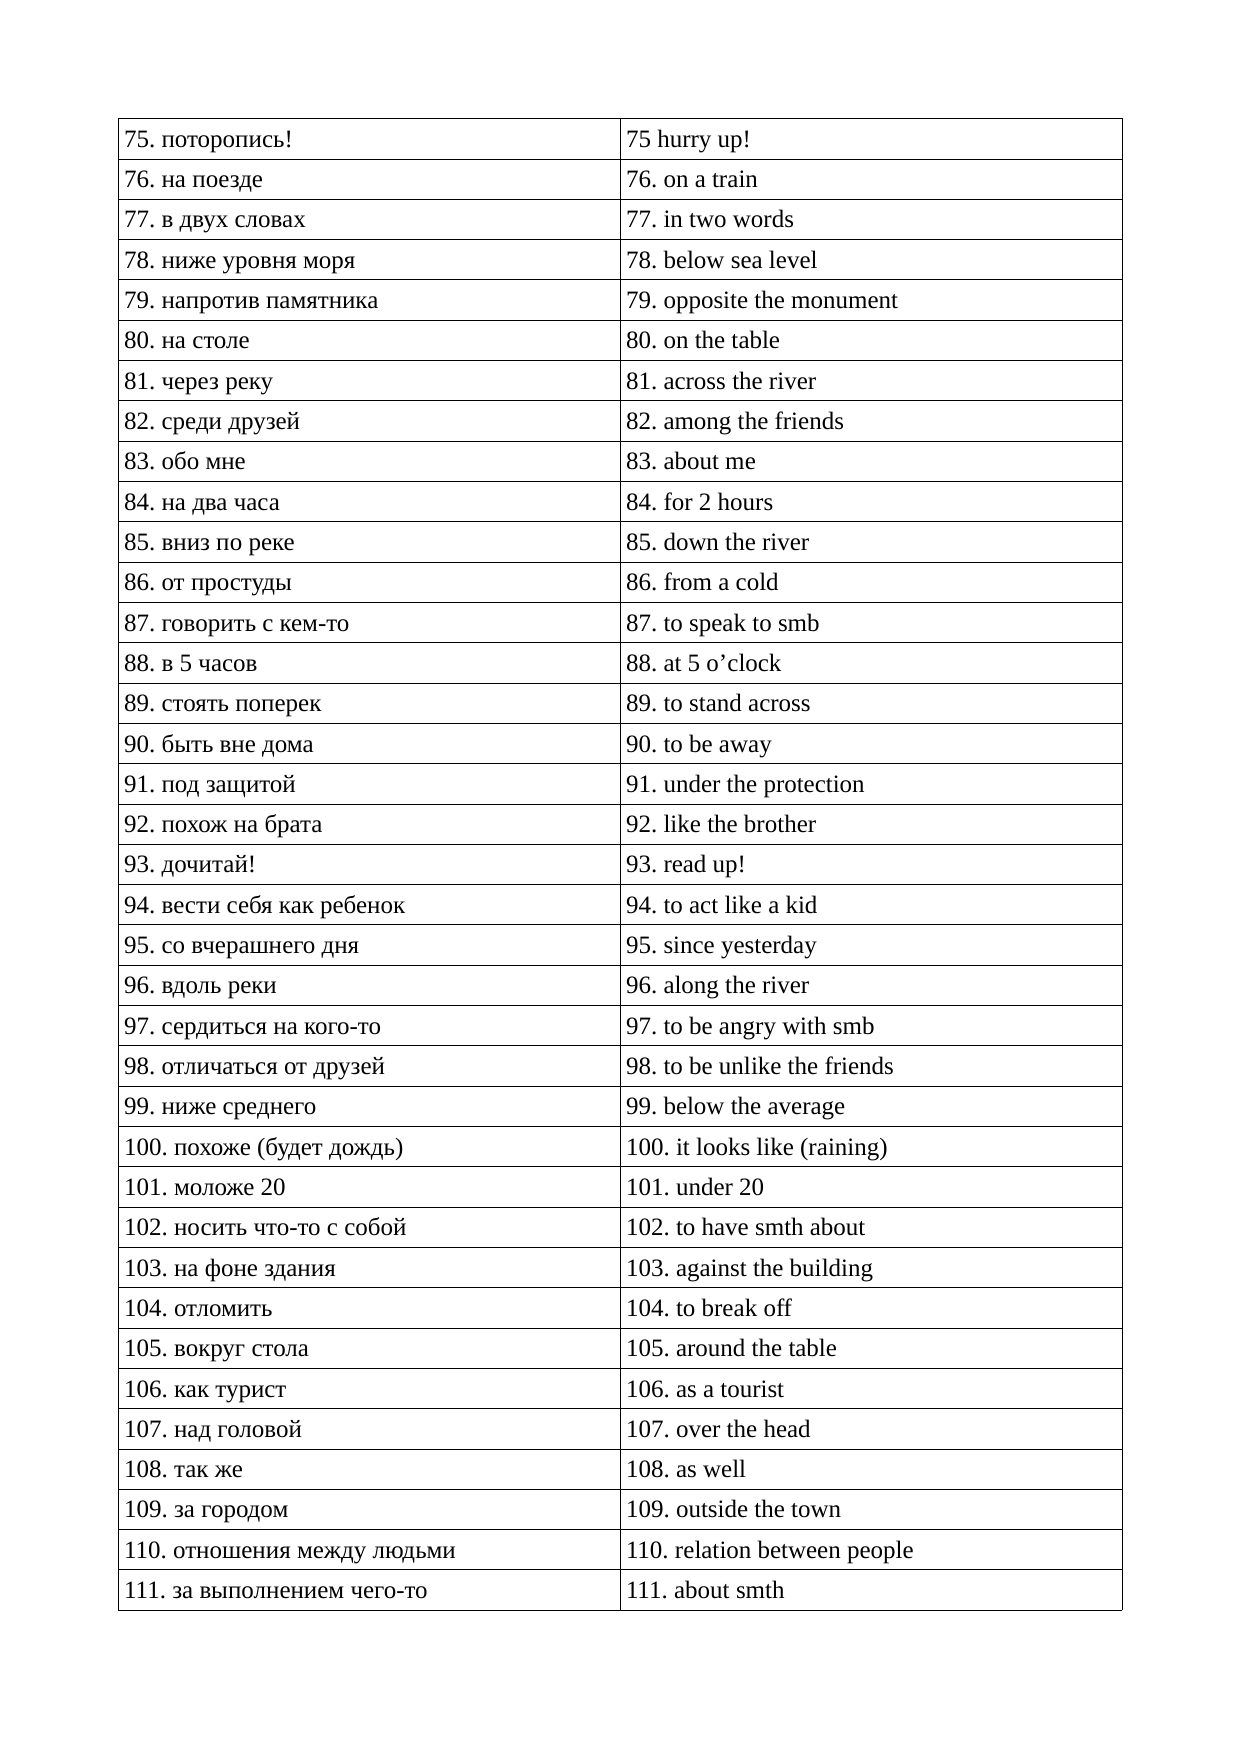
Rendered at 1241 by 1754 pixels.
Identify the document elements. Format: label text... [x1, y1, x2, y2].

table_cell 79. напротив памятника [119, 280, 620, 320]
table_cell 109. outside the town [621, 1490, 1122, 1529]
table_cell 76. on a train [621, 160, 1122, 199]
table_cell 91. под защитой [119, 764, 620, 803]
table_cell 96. вдоль реки [119, 966, 620, 1005]
table_cell 94. вести себя как ребенок [119, 885, 620, 924]
table_cell 81. через реку [119, 361, 620, 400]
table_cell 86. from a cold [621, 563, 1122, 602]
table_cell 109. за городом [119, 1490, 620, 1529]
table_cell 98. отличаться от друзей [119, 1046, 620, 1086]
table_cell 93. дочитай! [119, 845, 620, 884]
table_cell 92. похож на брата [119, 805, 620, 844]
table_cell 78. below sea level [621, 240, 1122, 279]
table_cell 90. to be away [621, 724, 1122, 763]
table_cell 110. отношения между людьми [119, 1530, 620, 1569]
table_cell 108. as well [621, 1450, 1122, 1489]
table_cell 97. сердиться на кого-то [119, 1006, 620, 1045]
table_cell 100. it looks like (raining) [621, 1127, 1122, 1166]
table_cell 80. на столе [119, 321, 620, 360]
table_cell 92. like the brother [621, 805, 1122, 844]
table_cell 97. to be angry with smb [621, 1006, 1122, 1045]
table_cell 88. в 5 часов [119, 643, 620, 682]
table_cell 89. стоять поперек [119, 684, 620, 723]
table_cell 77. в двух словах [119, 200, 620, 239]
table_cell 77. in two words [621, 200, 1122, 239]
table_cell 96. along the river [621, 966, 1122, 1005]
table_cell 101. under 20 [621, 1167, 1122, 1207]
table_cell 111. за выполнением чего-то [119, 1570, 620, 1610]
table_cell 106. как турист [119, 1369, 620, 1408]
table_cell 83. about me [621, 442, 1122, 481]
table_cell 99. below the average [621, 1087, 1122, 1126]
table_cell 102. to have smth about [621, 1208, 1122, 1247]
table_cell 80. on the table [621, 321, 1122, 360]
table_cell 104. to break off [621, 1288, 1122, 1327]
table_cell 107. over the head [621, 1409, 1122, 1448]
table_cell 105. вокруг стола [119, 1329, 620, 1368]
table_cell 100. похоже (будет дождь) [119, 1127, 620, 1166]
table_cell 85. down the river [621, 522, 1122, 562]
table_cell 87. to speak to smb [621, 603, 1122, 642]
table_cell 79. opposite the monument [621, 280, 1122, 320]
table_cell 86. от простуды [119, 563, 620, 602]
table_cell 85. вниз по реке [119, 522, 620, 562]
table_cell 104. отломить [119, 1288, 620, 1327]
table_cell 84. на два часа [119, 482, 620, 521]
table_cell 98. to be unlike the friends [621, 1046, 1122, 1086]
table_cell 101. моложе 20 [119, 1167, 620, 1207]
table_cell 95. со вчерашнего дня [119, 925, 620, 965]
table_cell 103. against the building [621, 1248, 1122, 1287]
table_cell 91. under the protection [621, 764, 1122, 803]
table_cell 99. ниже среднего [119, 1087, 620, 1126]
table_cell 88. at 5 o’clock [621, 643, 1122, 682]
table_cell 87. говорить с кем-то [119, 603, 620, 642]
table_cell 75. поторопись! [119, 119, 620, 158]
table_cell 82. среди друзей [119, 401, 620, 441]
table_cell 82. among the friends [621, 401, 1122, 441]
table_cell 107. над головой [119, 1409, 620, 1448]
table_cell 105. around the table [621, 1329, 1122, 1368]
table_cell 75 hurry up! [621, 119, 1122, 158]
table_cell 102. носить что-то с собой [119, 1208, 620, 1247]
table_cell 83. обо мне [119, 442, 620, 481]
table_cell 95. since yesterday [621, 925, 1122, 965]
table_cell 89. to stand across [621, 684, 1122, 723]
table_cell 111. about smth [621, 1570, 1122, 1610]
table_cell 103. на фоне здания [119, 1248, 620, 1287]
table_cell 93. read up! [621, 845, 1122, 884]
table_cell 81. across the river [621, 361, 1122, 400]
table_cell 76. на поезде [119, 160, 620, 199]
table_cell 108. так же [119, 1450, 620, 1489]
table_cell 78. ниже уровня моря [119, 240, 620, 279]
table_cell 106. as a tourist [621, 1369, 1122, 1408]
table_cell 90. быть вне дома [119, 724, 620, 763]
table_cell 94. to act like a kid [621, 885, 1122, 924]
table_cell 84. for 2 hours [621, 482, 1122, 521]
table_cell 110. relation between people [621, 1530, 1122, 1569]
